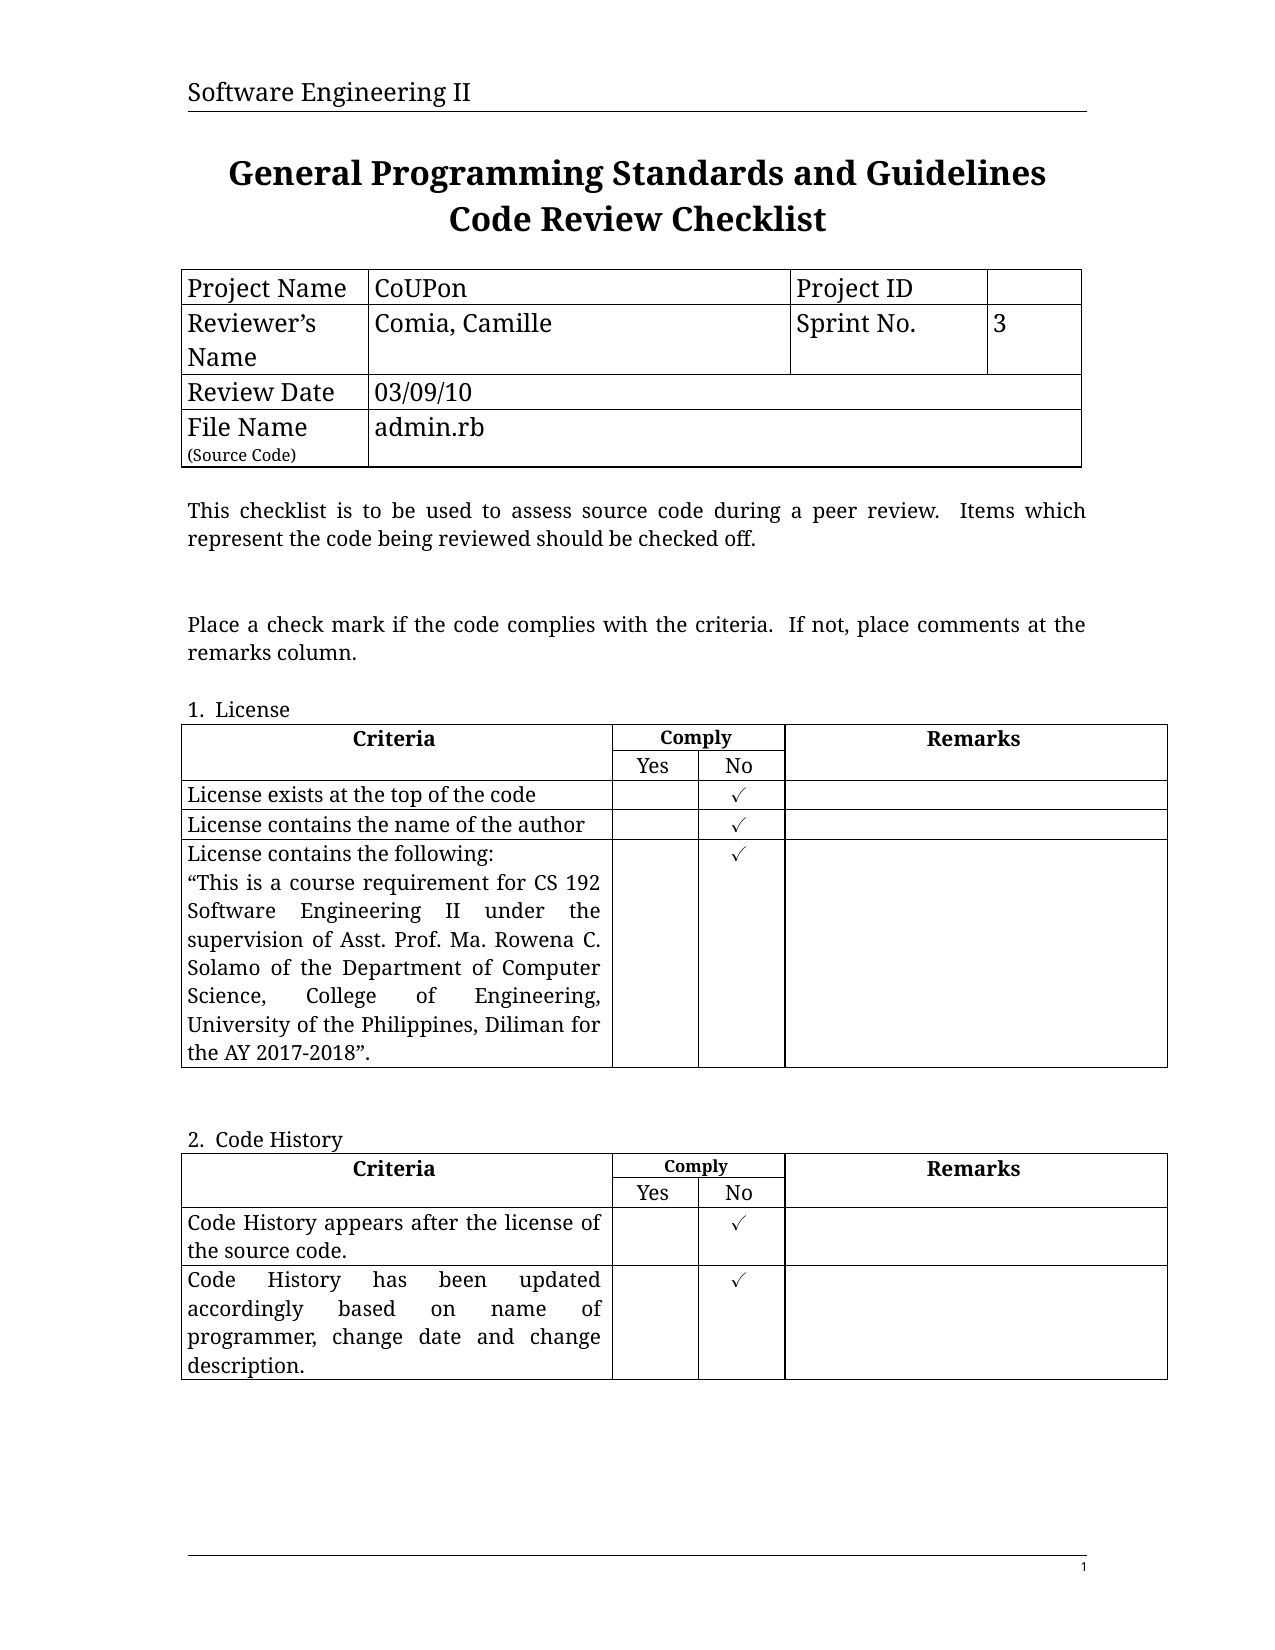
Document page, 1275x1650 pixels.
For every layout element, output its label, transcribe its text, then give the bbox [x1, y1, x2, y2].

table_cell License exists at the top of the code [182, 781, 612, 809]
table_cell [786, 840, 1167, 1067]
table_cell [786, 781, 1167, 809]
table_header Remarks [786, 725, 1167, 779]
table_cell Comia, Camille [369, 305, 790, 373]
table_cell Code History has been updated accordingly based on name of programmer, change date and change description. [182, 1266, 612, 1379]
table_header Remarks [786, 1154, 1167, 1207]
table_cell License contains the name of the author [182, 810, 612, 838]
table_header Criteria [182, 1154, 612, 1207]
table_cell ✓ [699, 840, 784, 1067]
table_cell File Name (Source Code) [182, 410, 368, 466]
table_cell [613, 840, 698, 1067]
table_header Comply [613, 1154, 784, 1177]
text General Programming Standards and Guidelines Code Review Checklist [187, 150, 1087, 241]
table_cell Code History appears after the license of the source code. [182, 1208, 612, 1264]
table_header Comply [613, 725, 784, 750]
table_cell [613, 781, 698, 809]
table_cell Yes [613, 1178, 698, 1207]
table_cell Review Date [182, 375, 368, 409]
text This checklist is to be used to assess source code during a peer review. Items which represent the code being reviewed should be checked off. [187, 496, 1087, 553]
table_cell [613, 810, 698, 838]
table_cell Sprint No. [791, 305, 987, 373]
table_cell ✓ [699, 1208, 784, 1264]
table_cell ✓ [699, 810, 784, 838]
table_cell 3 [988, 305, 1081, 373]
table_header Project Name [182, 270, 368, 304]
table_cell No [699, 751, 784, 779]
table_cell [786, 1208, 1167, 1264]
table_header [988, 270, 1081, 304]
table_cell [786, 1266, 1167, 1379]
text Place a check mark if the code complies with the criteria. If not, place comments at the remarks column. [187, 610, 1087, 667]
table_header CoUPon [369, 270, 790, 304]
table_cell Reviewer’s Name [182, 305, 368, 373]
table_header Criteria [182, 725, 612, 779]
table_cell admin.rb [369, 410, 1081, 466]
table_cell No [699, 1178, 784, 1207]
table_cell [613, 1208, 698, 1264]
table_cell License contains the following: “This is a course requirement for CS 192 Software Engineering II under the supervision of Asst. Prof. Ma. Rowena C. Solamo of the Department of Computer Science, College of Engineering, University of the Philippines, Diliman for the AY 2017-2018”. [182, 840, 612, 1067]
text 1. License [187, 695, 1087, 723]
text 2. Code History [187, 1125, 1087, 1153]
table_cell [786, 810, 1167, 838]
table_cell [613, 1266, 698, 1379]
table_cell Yes [613, 751, 698, 779]
table_cell ✓ [699, 781, 784, 809]
table_cell 03/09/10 [369, 375, 1081, 409]
table_cell ✓ [699, 1266, 784, 1379]
table_header Project ID [791, 270, 987, 304]
